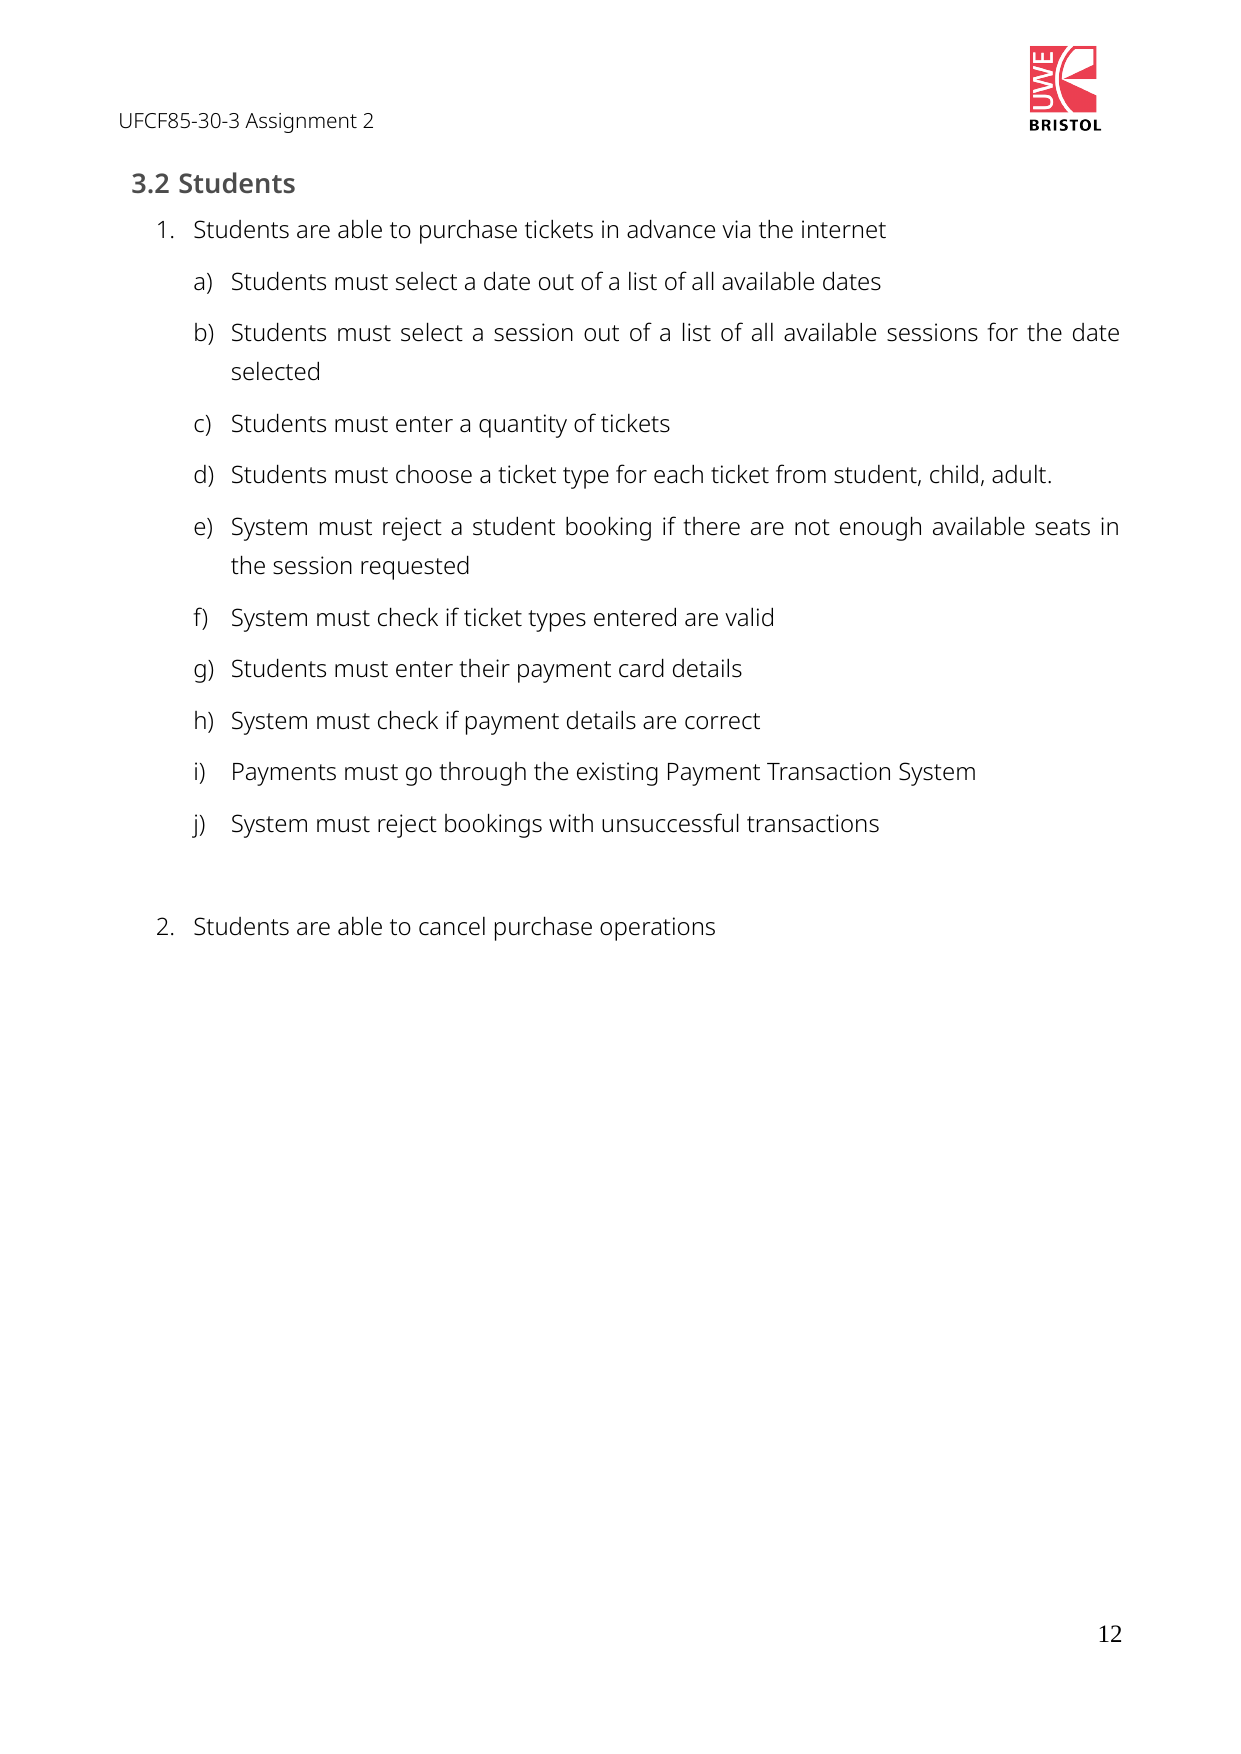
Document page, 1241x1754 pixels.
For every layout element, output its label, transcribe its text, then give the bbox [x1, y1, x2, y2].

list System must reject a student booking if there are not enough available seats in the session requested [193, 510, 1122, 581]
list System must check if ticket types entered are valid [193, 600, 1122, 633]
list Students must enter their payment card details [193, 652, 1122, 684]
picture [1012, 35, 1119, 141]
list Payments must go through the existing Payment Transaction System [193, 755, 1122, 788]
list System must reject bookings with unsuccessful transactions [193, 807, 1122, 839]
list Students are able to cancel purchase operations [156, 910, 1122, 942]
list Students must select a date out of a list of all available dates [193, 264, 1122, 297]
list Students must enter a quantity of tickets [193, 407, 1122, 439]
subtitle Students [124, 164, 1122, 201]
list Students must select a session out of a list of all available sessions for the date selected [193, 316, 1122, 388]
list System must check if payment details are correct [193, 703, 1122, 736]
list Students must choose a ticket type for each ticket from student, child, adult. [193, 458, 1122, 491]
